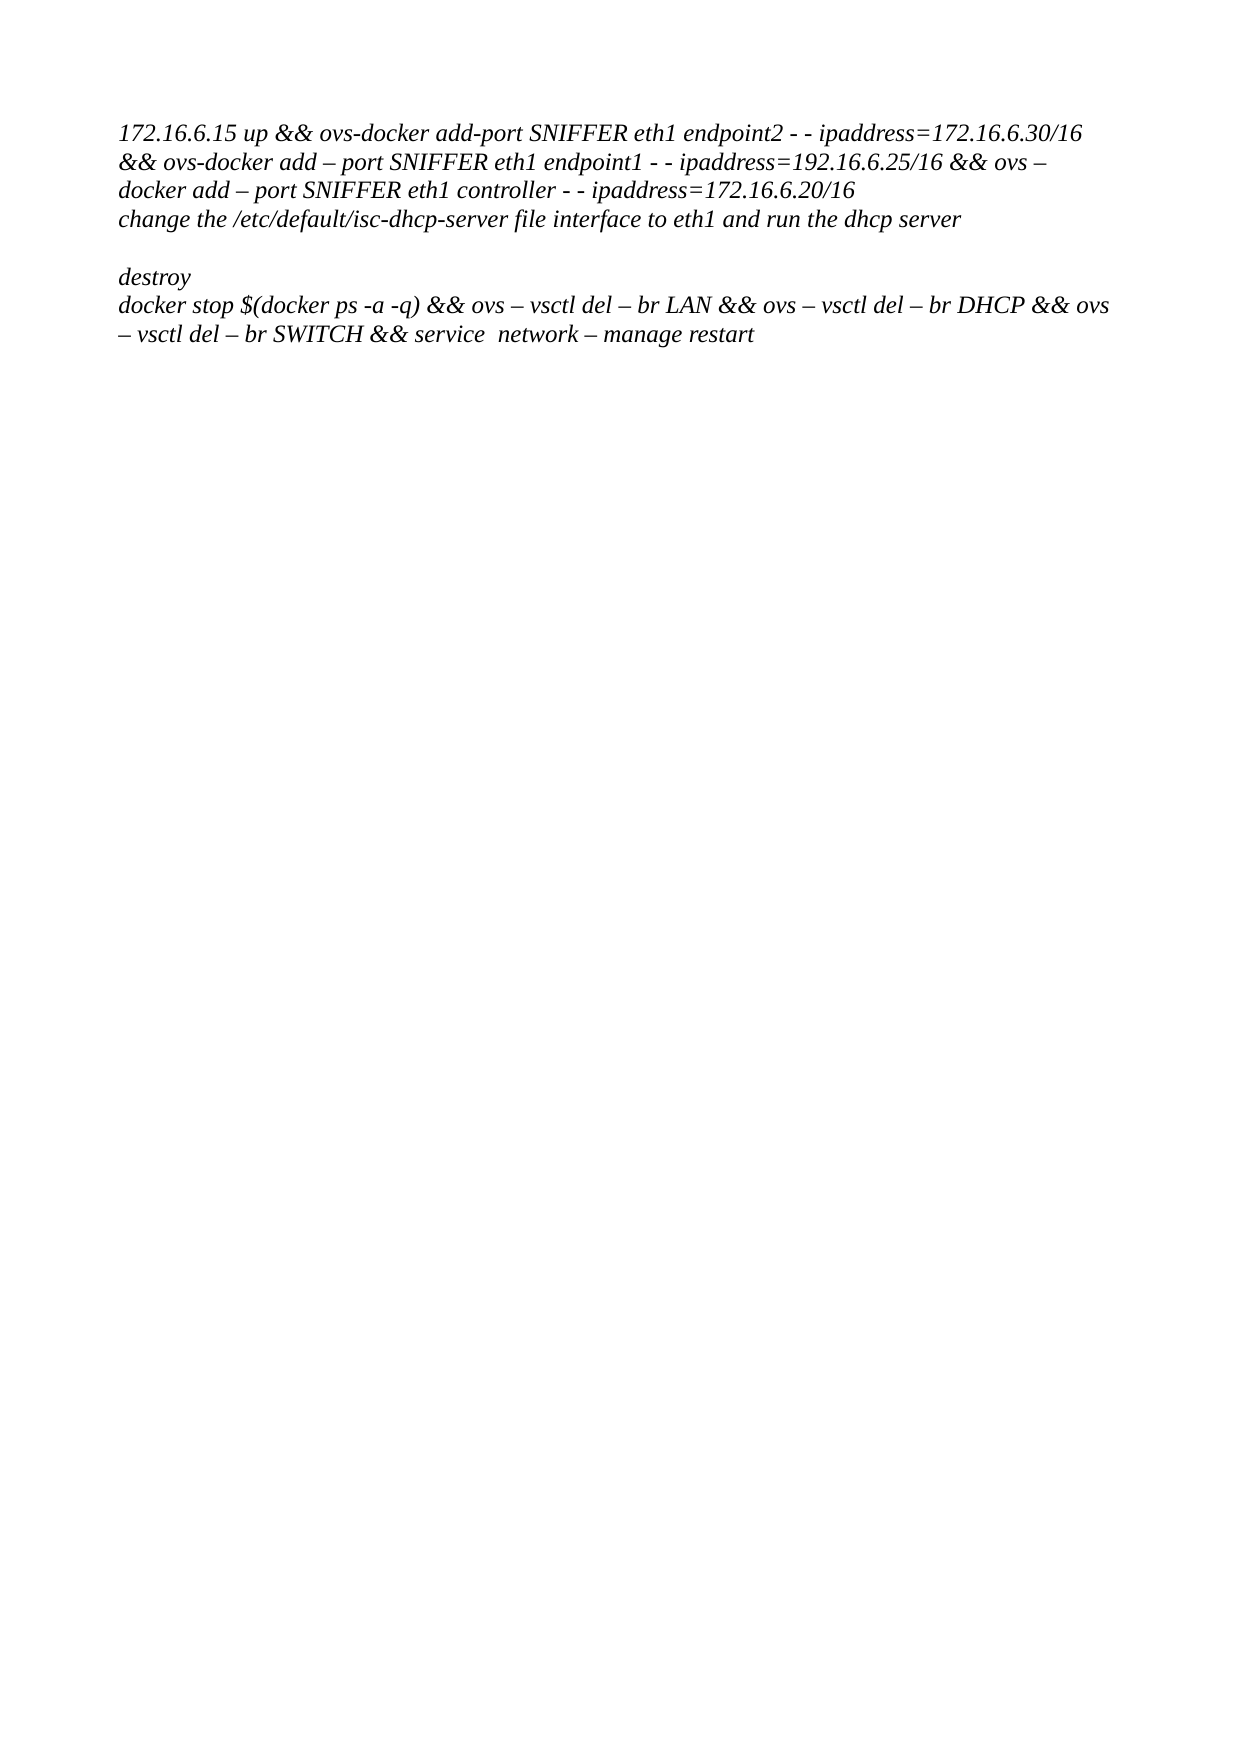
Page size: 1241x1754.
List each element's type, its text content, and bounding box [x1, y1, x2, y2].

text destroy [118, 262, 1122, 291]
text 172.16.6.15 up && ovs-docker add-port SNIFFER eth1 endpoint2 - - ipaddress=172.16.6.30/16 && ovs-docker add – port SNIFFER eth1 endpoint1 - - ipaddress=192.16.6.25/16 && ovs – docker add – port SNIFFER eth1 controller - - ipaddress=172.16.6.20/16 [118, 118, 1122, 204]
text docker stop $(docker ps -a -q) && ovs – vsctl del – br LAN && ovs – vsctl del – br DHCP && ovs – vsctl del – br SWITCH && service network – manage restart [118, 291, 1122, 348]
text change the /etc/default/isc-dhcp-server file interface to eth1 and run the dhcp server [118, 204, 1122, 233]
